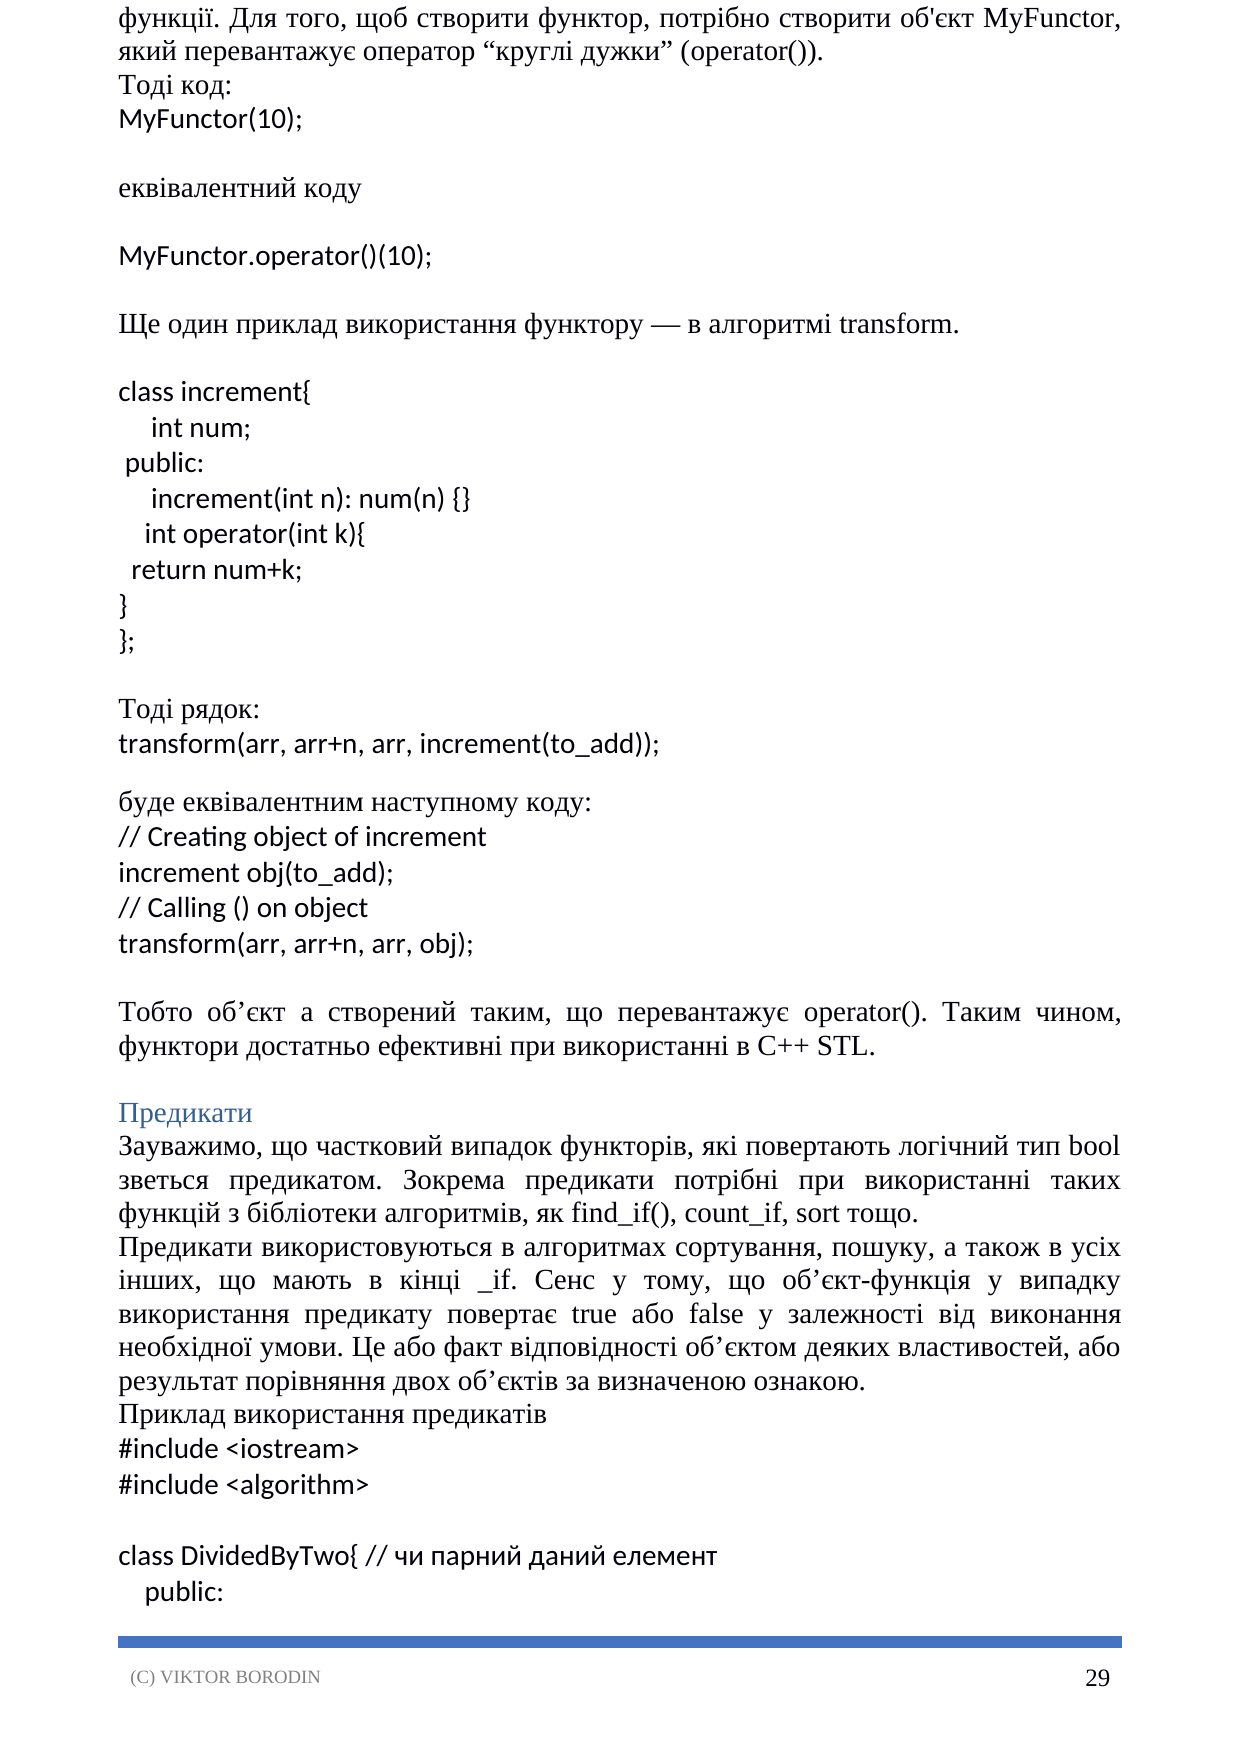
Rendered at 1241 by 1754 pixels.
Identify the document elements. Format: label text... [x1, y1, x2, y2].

text функції. Для того, щоб створити функтор, потрібно створити об'єкт MyFunctor, який перевантажує оператор “круглі дужки” (operator()). [118, 0, 1122, 67]
text int operator(int k){ [118, 516, 1122, 551]
text // Calling () on object [118, 889, 1122, 925]
text // Creating object of increment [118, 818, 1122, 854]
text Предикати використовуються в алгоритмах сортування, пошуку, а також в усіх інших, що мають в кінці _if. Сенс у тому, що об’єкт-функція у випадку використання предикату повертає true або false у залежності від виконання необхідної умови. Це або факт відповідності об’єктом деяких властивостей, або результат порівняння двох об’єктів за визначеною ознакою. [118, 1229, 1122, 1397]
text #include <iostream> [118, 1430, 1122, 1466]
text int num; [118, 409, 1122, 444]
text increment obj(to_add); [118, 854, 1122, 889]
text MyFunctor.operator()(10); [118, 237, 1122, 272]
text Тоді рядок: [118, 692, 1122, 725]
text return num+k; [118, 551, 1122, 587]
text } [118, 587, 1122, 622]
text Тобто об’єкт a створений таким, що перевантажує operator(). Таким чином, функтори достатньо ефективні при використанні в C++ STL. [118, 994, 1122, 1061]
text еквівалентний коду [118, 170, 1122, 203]
text Приклад використання предикатів [118, 1397, 1122, 1430]
text }; [118, 622, 1122, 658]
text Ще один приклад використання функтору — в алгоритмі transform. [118, 306, 1122, 339]
text transform(arr, arr+n, arr, obj); [118, 925, 1122, 961]
text Предикати [118, 1095, 1122, 1128]
text public: [118, 444, 1122, 480]
text #include <algorithm> [118, 1466, 1122, 1501]
text MyFunctor(10); [118, 101, 1122, 136]
text public: [118, 1573, 1122, 1608]
text Тоді код: [118, 67, 1122, 101]
text Зауважимо, що частковий випадок функторів, які повертають логічний тип bool зветься предикатом. Зокрема предикати потрібні при використанні таких функцій з бібліотеки алгоритмів, як find_if(), count_if, sort тощо. [118, 1128, 1122, 1229]
text буде еквівалентним наступному коду: [118, 784, 1122, 818]
text class DividedByTwo{ // чи парний даний елемент [118, 1537, 1122, 1573]
text transform(arr, arr+n, arr, increment(to_add)); [118, 725, 1122, 761]
text class increment{ [118, 373, 1122, 409]
text increment(int n): num(n) {} [118, 480, 1122, 516]
